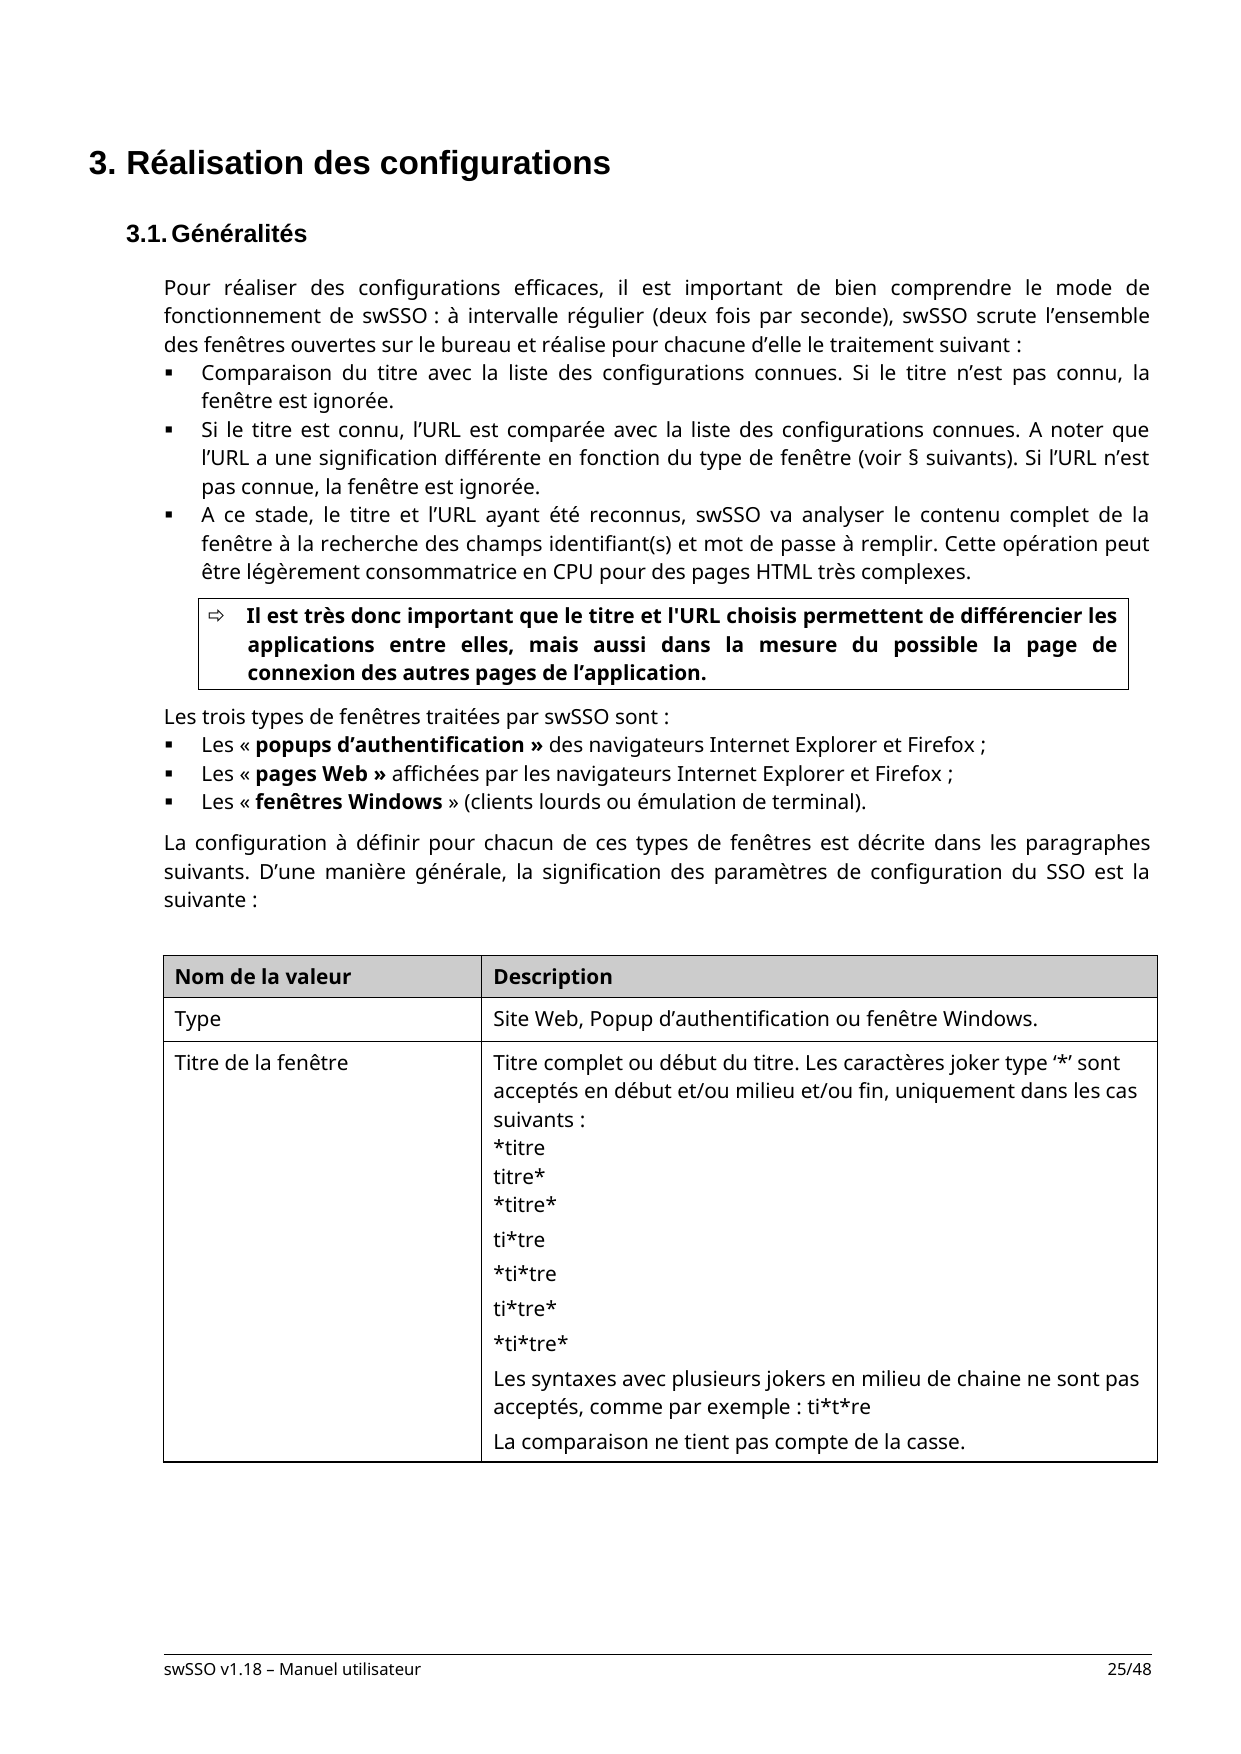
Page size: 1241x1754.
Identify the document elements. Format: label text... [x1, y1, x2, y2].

subtitle Réalisation des configurations [89, 143, 1152, 182]
table_cell Titre de la fenêtre [164, 1042, 481, 1461]
table_header Description [482, 956, 1157, 997]
list Il est très donc important que le titre et l'URL choisis permettent de différencier les applications entre elles, mais aussi dans la mesure du possible la page de connexion des autres pages de l’application. [199, 599, 1128, 689]
list Comparaison du titre avec la liste des configurations connues. Si le titre n’est pas connu, la fenêtre est ignorée. [164, 358, 1152, 415]
text La configuration à définir pour chacun de ces types de fenêtres est décrite dans les paragraphes suivants. D’une manière générale, la signification des paramètres de configuration du SSO est la suivante : [164, 828, 1152, 914]
list Si le titre est connu, l’URL est comparée avec la liste des configurations connues. A noter que l’URL a une signification différente en fonction du type de fenêtre (voir § suivants). Si l’URL n’est pas connue, la fenêtre est ignorée. [164, 415, 1152, 500]
table_cell Titre complet ou début du titre. Les caractères joker type ‘*’ sont acceptés en début et/ou milieu et/ou fin, uniquement dans les cas suivants : *titre titre* *titre* ti*tre *ti*tre ti*tre* *ti*tre* Les syntaxes avec plusieurs jokers en milieu de chaine ne sont pas acceptés, comme par exemple : ti*t*re La comparaison ne tient pas compte de la casse. [482, 1042, 1157, 1461]
list Les « popups d’authentification » des navigateurs Internet Explorer et Firefox ; [164, 731, 1152, 759]
table_cell Site Web, Popup d’authentification ou fenêtre Windows. [482, 998, 1157, 1041]
list Les « fenêtres Windows » (clients lourds ou émulation de terminal). [164, 787, 1152, 816]
text Les trois types de fenêtres traitées par swSSO sont : [164, 702, 1152, 731]
table_cell Type [164, 998, 481, 1041]
list Les « pages Web » affichées par les navigateurs Internet Explorer et Firefox ; [164, 759, 1152, 787]
list A ce stade, le titre et l’URL ayant été reconnus, swSSO va analyser le contenu complet de la fenêtre à la recherche des champs identifiant(s) et mot de passe à remplir. Cette opération peut être légèrement consommatrice en CPU pour des pages HTML très complexes. [164, 500, 1152, 586]
table_header Nom de la valeur [164, 956, 481, 997]
subtitle Généralités [126, 219, 1152, 248]
text Pour réaliser des configurations efficaces, il est important de bien comprendre le mode de fonctionnement de swSSO : à intervalle régulier (deux fois par seconde), swSSO scrute l’ensemble des fenêtres ouvertes sur le bureau et réalise pour chacune d’elle le traitement suivant : [164, 273, 1152, 358]
